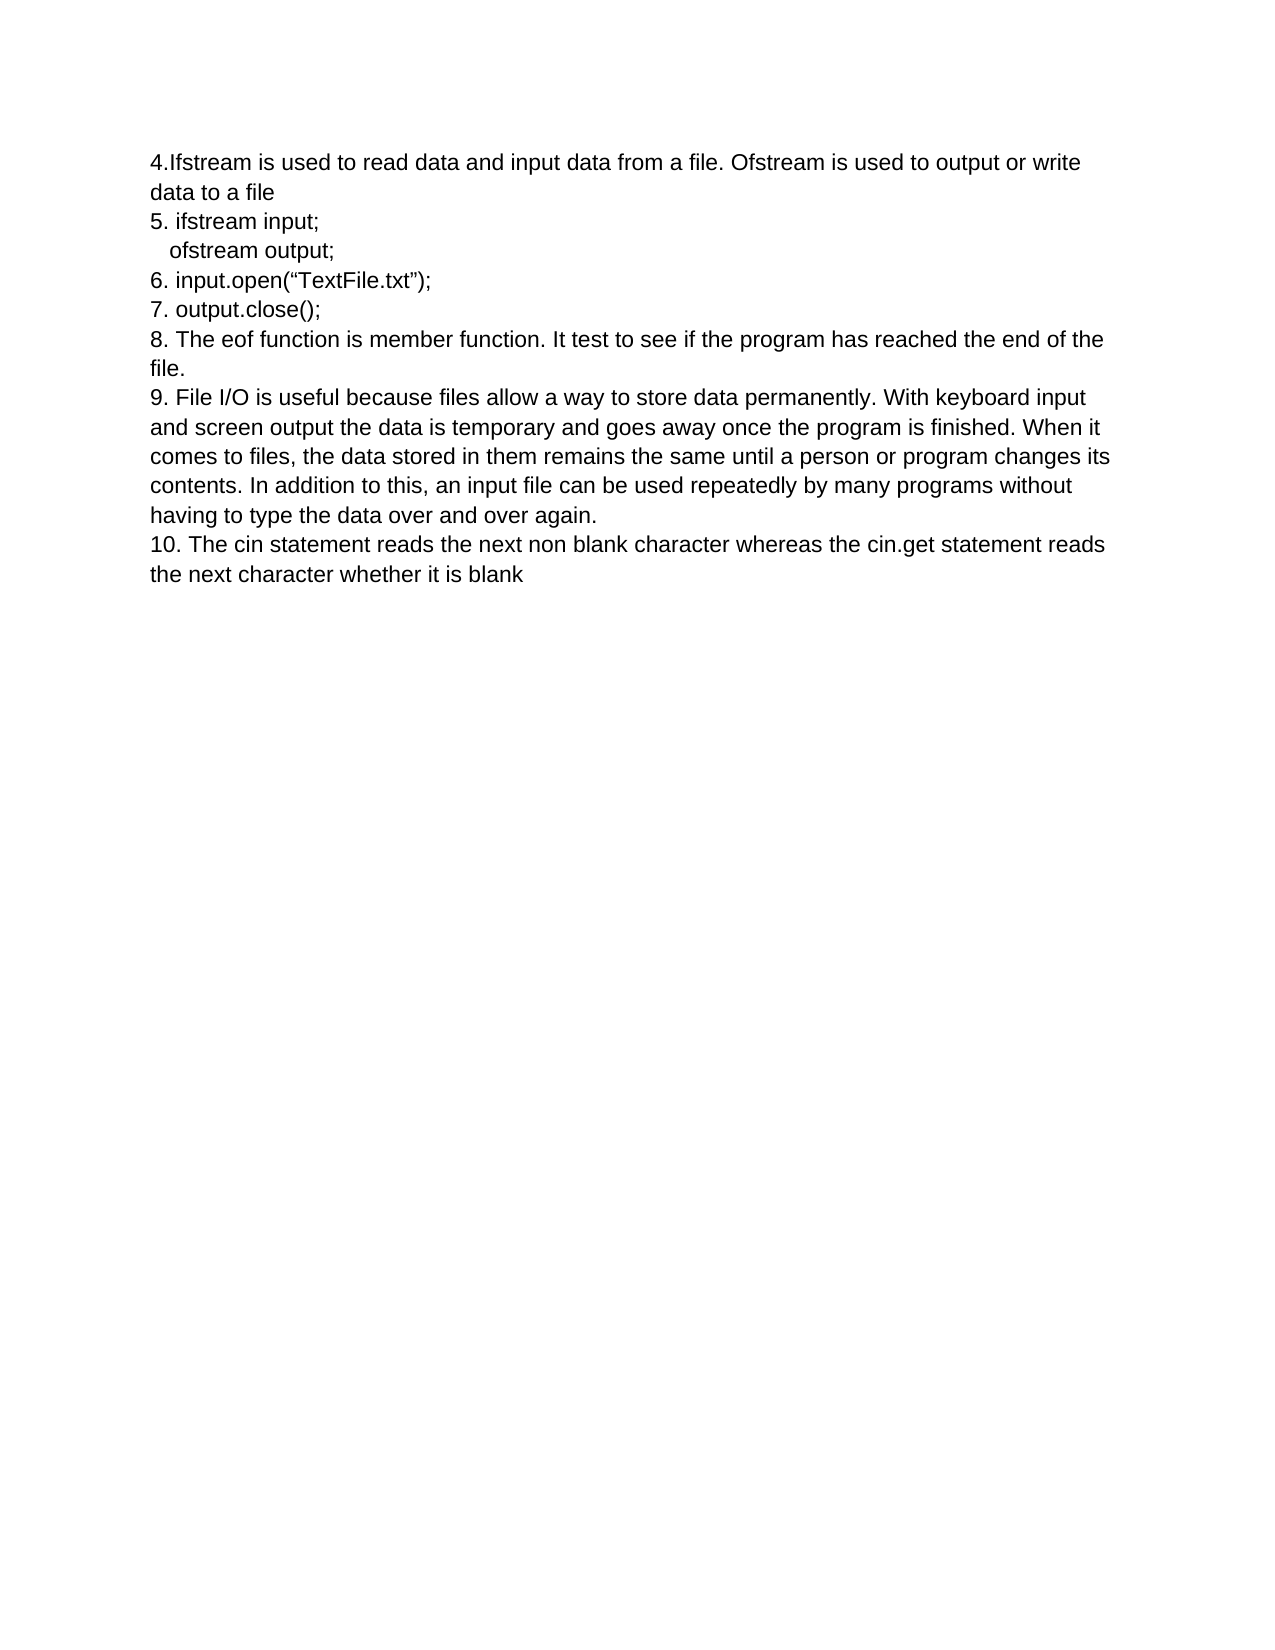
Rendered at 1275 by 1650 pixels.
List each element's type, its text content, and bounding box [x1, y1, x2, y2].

text 7. output.close(); [150, 297, 1125, 322]
text 4.Ifstream is used to read data and input data from a file. Ofstream is used to output or write data to a file [150, 150, 1125, 205]
text 5. ifstream input; [150, 209, 1125, 234]
text 9. File I/O is useful because files allow a way to store data permanently. With keyboard input and screen output the data is temporary and goes away once the program is finished. When it comes to files, the data stored in them remains the same until a person or program changes its contents. In addition to this, an input file can be used repeatedly by many programs without having to type the data over and over again. [150, 385, 1125, 528]
text ofstream output; [150, 238, 1125, 264]
text 6. input.open(“TextFile.txt”); [150, 267, 1125, 293]
text 10. The cin statement reads the next non blank character whereas the cin.get statement reads the next character whether it is blank [150, 532, 1125, 587]
text 8. The eof function is member function. It test to see if the program has reached the end of the file. [150, 326, 1125, 381]
